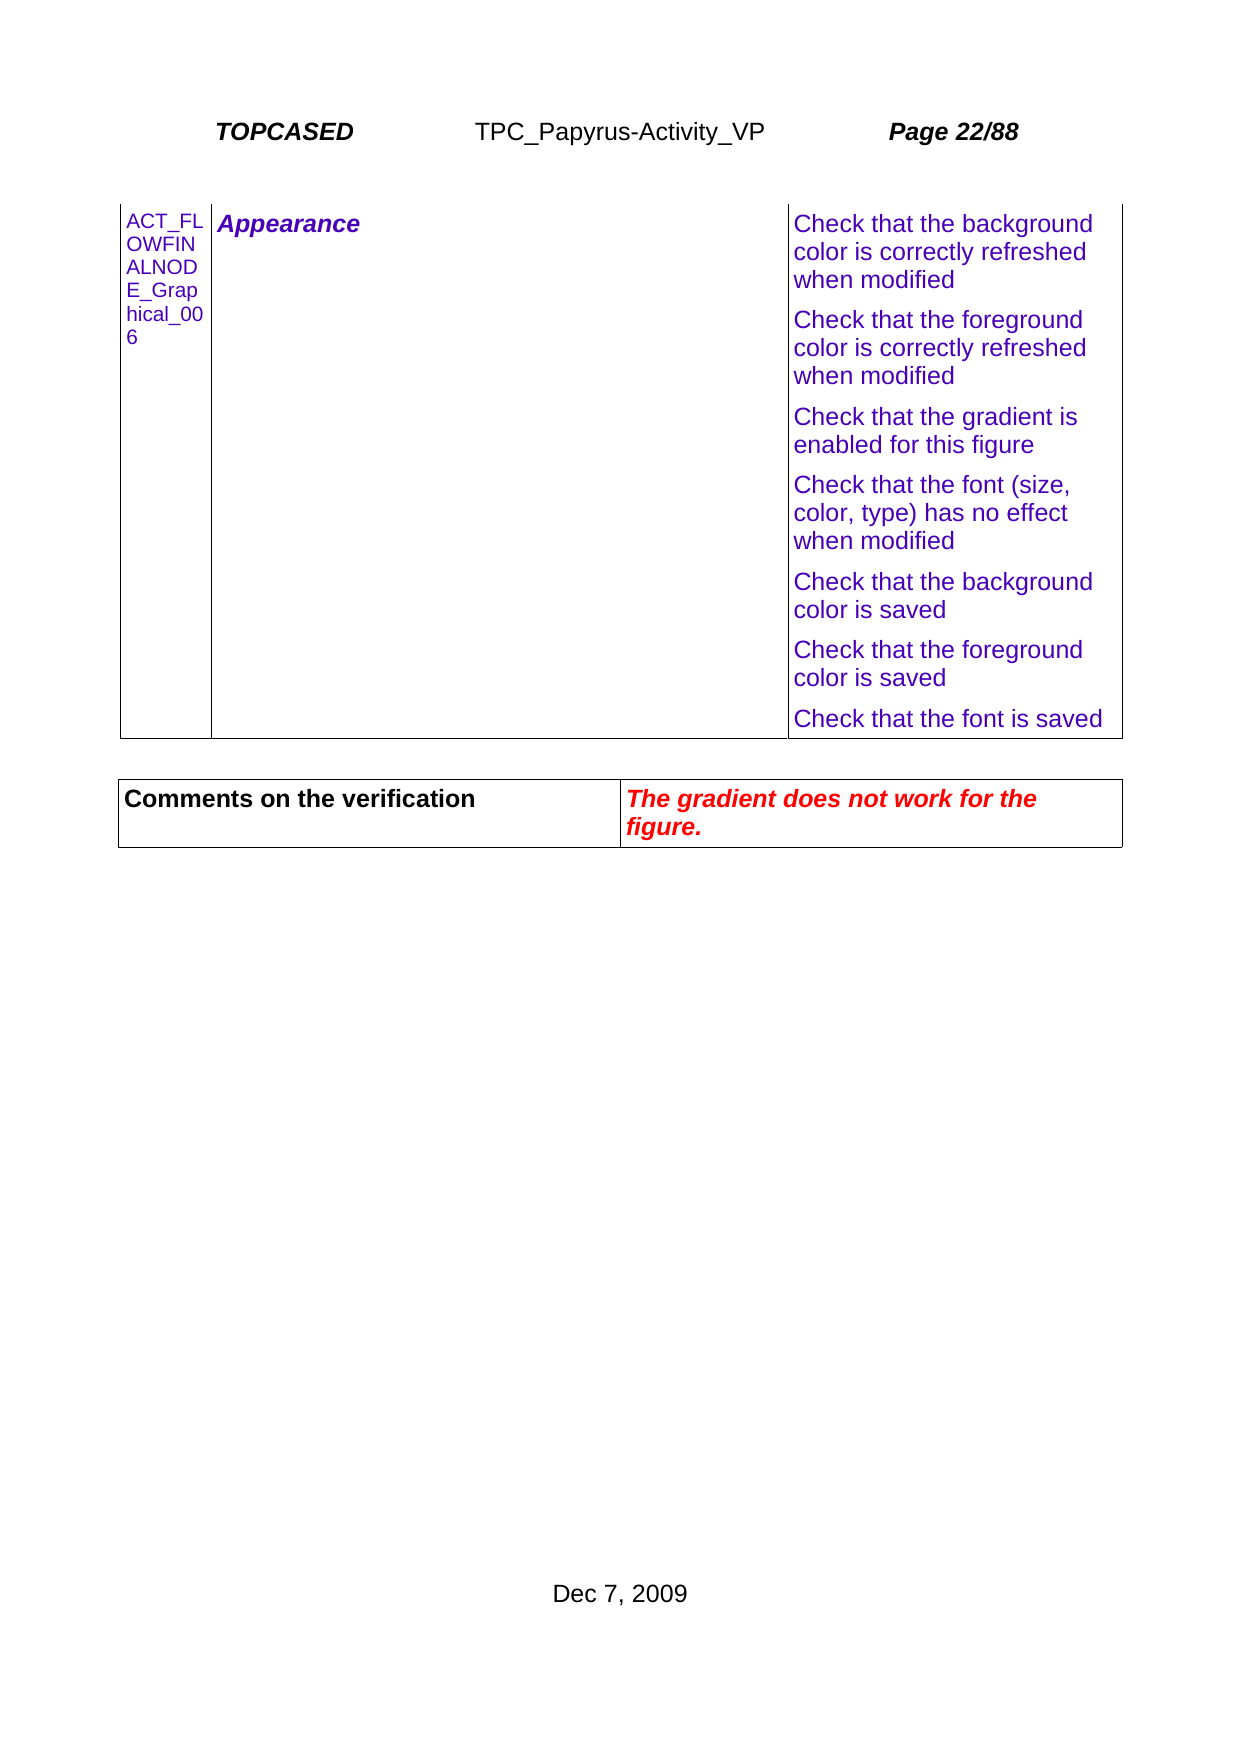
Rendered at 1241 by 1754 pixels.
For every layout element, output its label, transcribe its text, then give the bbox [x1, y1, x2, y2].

table_cell Appearance [212, 204, 787, 738]
table_header Comments on the verification [119, 780, 620, 847]
table_cell Check that the background color is correctly refreshed when modified Check that the foreground color is correctly refreshed when modified Check that the gradient is enabled for this figure Check that the font (size, color, type) has no effect when modified Check that the background color is saved Check that the foreground color is saved Check that the font is saved [789, 204, 1122, 738]
table_cell ACT_FLOWFINALNODE_Graphical_006 [121, 204, 211, 738]
table_header The gradient does not work for the figure. [621, 780, 1122, 847]
